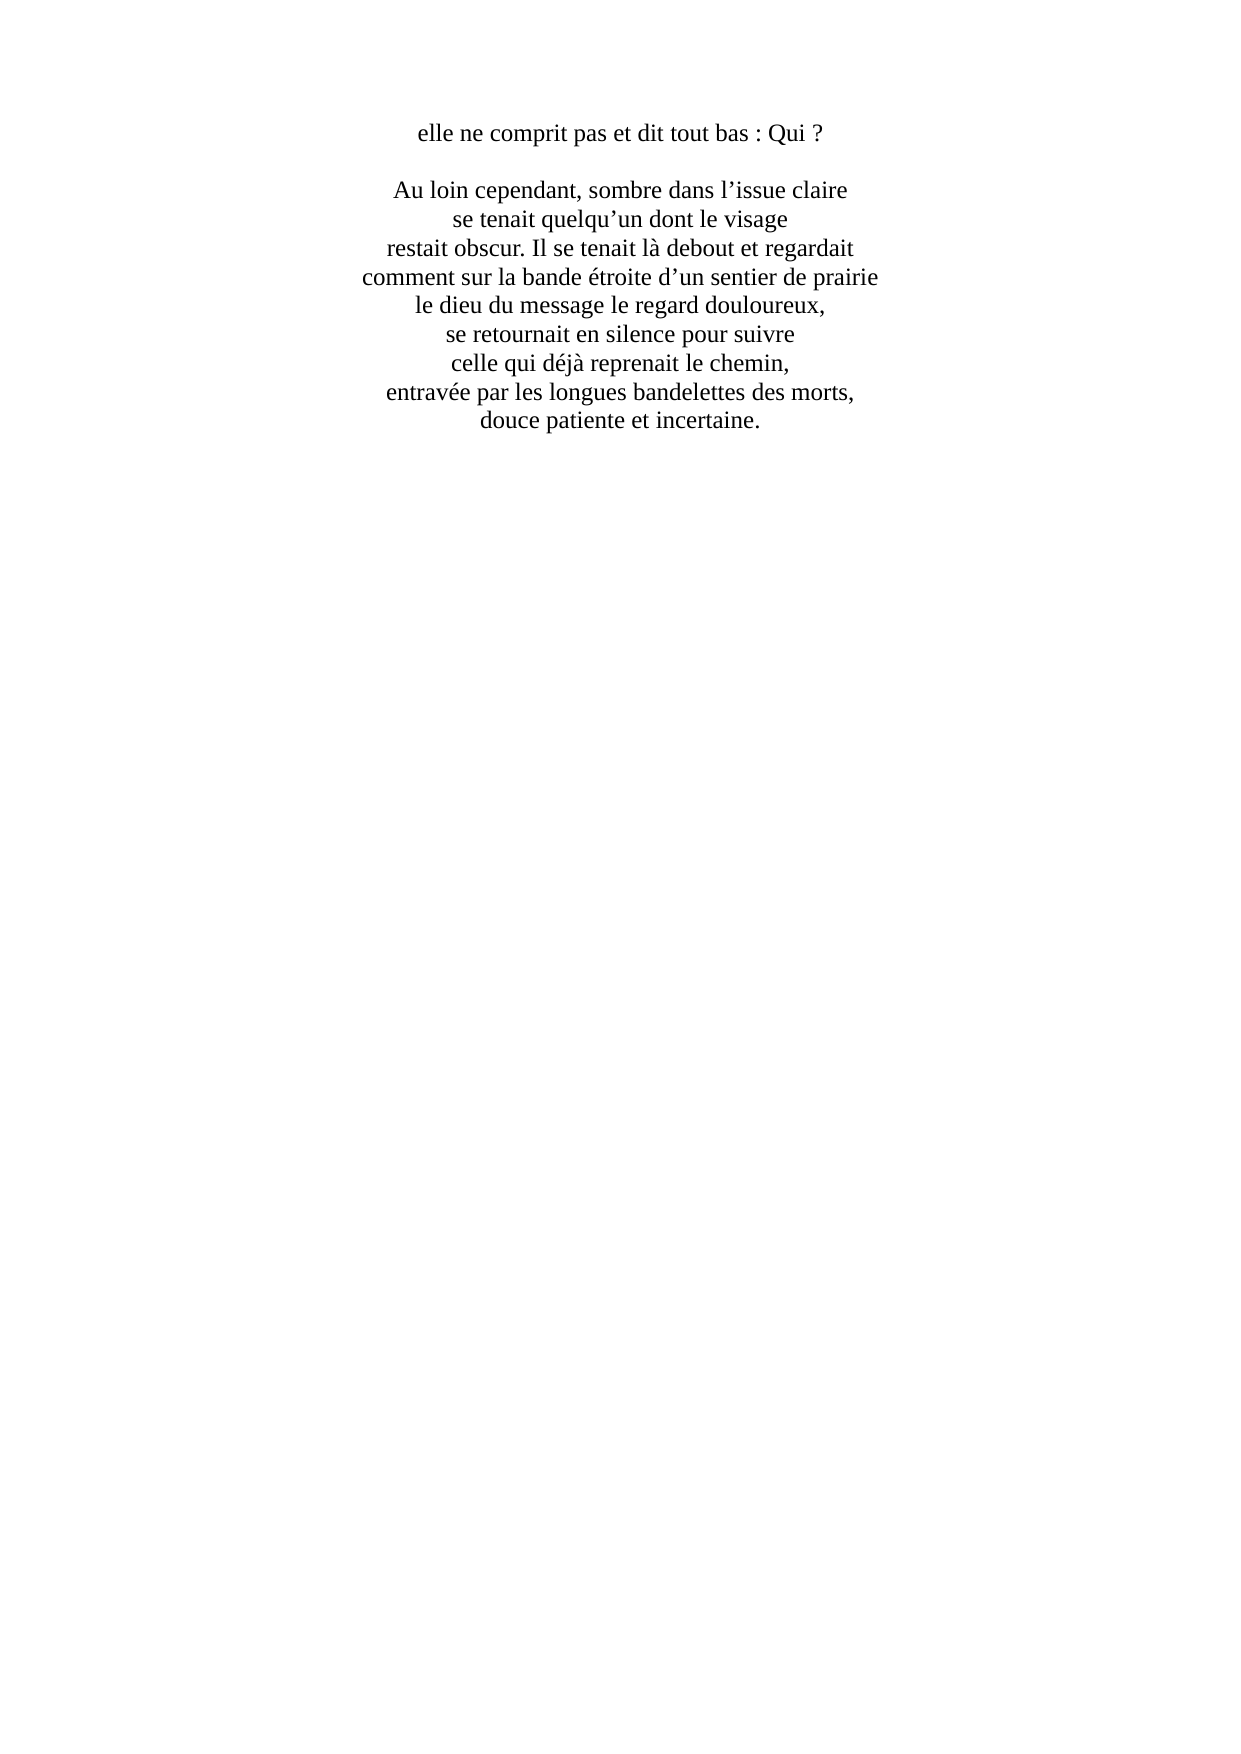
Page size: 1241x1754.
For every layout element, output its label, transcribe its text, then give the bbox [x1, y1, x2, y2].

text elle ne comprit pas et dit tout bas : Qui ? [118, 118, 1122, 147]
text comment sur la bande étroite d’un sentier de prairie [118, 262, 1122, 291]
text se retournait en silence pour suivre [118, 319, 1122, 348]
text Au loin cependant, sombre dans l’issue claire [118, 176, 1122, 204]
text celle qui déjà reprenait le chemin, [118, 348, 1122, 377]
text se tenait quelqu’un dont le visage [118, 204, 1122, 233]
text douce patiente et incertaine. [118, 406, 1122, 434]
text le dieu du message le regard douloureux, [118, 291, 1122, 319]
text restait obscur. Il se tenait là debout et regardait [118, 233, 1122, 262]
text entravée par les longues bandelettes des morts, [118, 377, 1122, 406]
